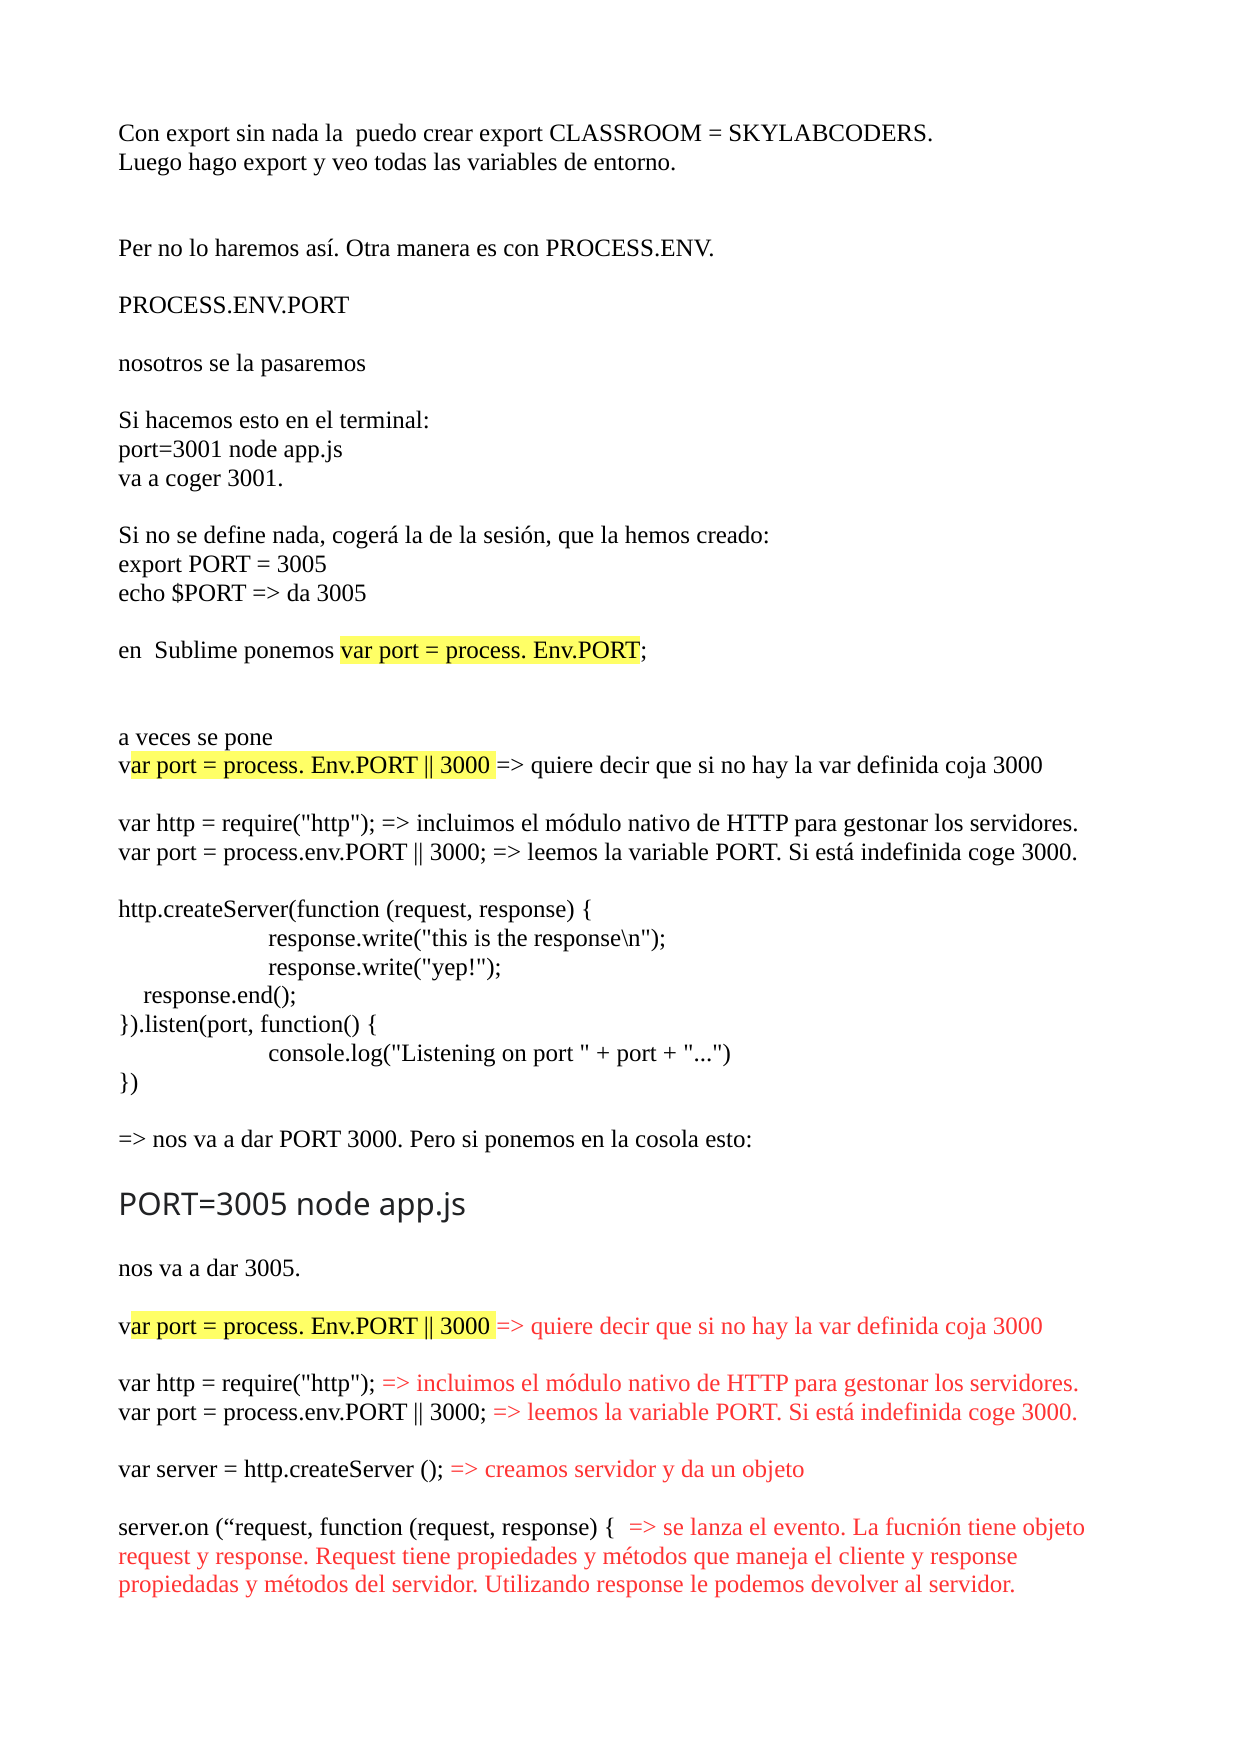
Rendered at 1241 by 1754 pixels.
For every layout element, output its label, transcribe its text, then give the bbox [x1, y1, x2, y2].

text Per no lo haremos así. Otra manera es con PROCESS.ENV. [118, 233, 1122, 262]
text var http = require("http"); => incluimos el módulo nativo de HTTP para gestonar los servidores. [118, 1368, 1122, 1397]
text response.end(); [118, 981, 1122, 1009]
text var port = process.env.PORT || 3000; => leemos la variable PORT. Si está indefinida coge 3000. [118, 837, 1122, 866]
text nos va a dar 3005. [118, 1253, 1122, 1282]
text http.createServer(function (request, response) { [118, 894, 1122, 923]
text port=3001 node app.js [118, 434, 1122, 463]
text var port = process. Env.PORT || 3000 => quiere decir que si no hay la var definida coja 3000 [118, 1311, 1122, 1339]
text }) [118, 1067, 1122, 1096]
text var http = require("http"); => incluimos el módulo nativo de HTTP para gestonar los servidores. [118, 808, 1122, 837]
text var port = process. Env.PORT || 3000 => quiere decir que si no hay la var definida coja 3000 [118, 751, 1122, 779]
text response.write("yep!"); [118, 952, 1122, 981]
text Con export sin nada la puedo crear export CLASSROOM = SKYLABCODERS. [118, 118, 1122, 147]
text var port = process.env.PORT || 3000; => leemos la variable PORT. Si está indefinida coge 3000. [118, 1397, 1122, 1426]
text PROCESS.ENV.PORT [118, 291, 1122, 319]
text a veces se pone [118, 722, 1122, 751]
text en Sublime ponemos var port = process. Env.PORT; [118, 636, 1122, 664]
text export PORT = 3005 [118, 549, 1122, 578]
text va a coger 3001. [118, 463, 1122, 492]
text response.write("this is the response\n"); [118, 923, 1122, 952]
text console.log("Listening on port " + port + "...") [118, 1038, 1122, 1067]
text echo $PORT => da 3005 [118, 578, 1122, 607]
text nosotros se la pasaremos [118, 348, 1122, 377]
text var server = http.createServer (); => creamos servidor y da un objeto [118, 1454, 1122, 1483]
text => nos va a dar PORT 3000. Pero si ponemos en la cosola esto: [118, 1124, 1122, 1153]
text Si hacemos esto en el terminal: [118, 406, 1122, 434]
text server.on (“request, function (request, response) { => se lanza el evento. La fucnión tiene objeto request y response. Request tiene propiedades y métodos que maneja el cliente y response propiedadas y métodos del servidor. Utilizando response le podemos devolver al servidor. [118, 1512, 1122, 1598]
text PORT=3005 node app.js [118, 1182, 1122, 1224]
text Luego hago export y veo todas las variables de entorno. [118, 147, 1122, 176]
text Si no se define nada, cogerá la de la sesión, que la hemos creado: [118, 521, 1122, 549]
text }).listen(port, function() { [118, 1009, 1122, 1038]
